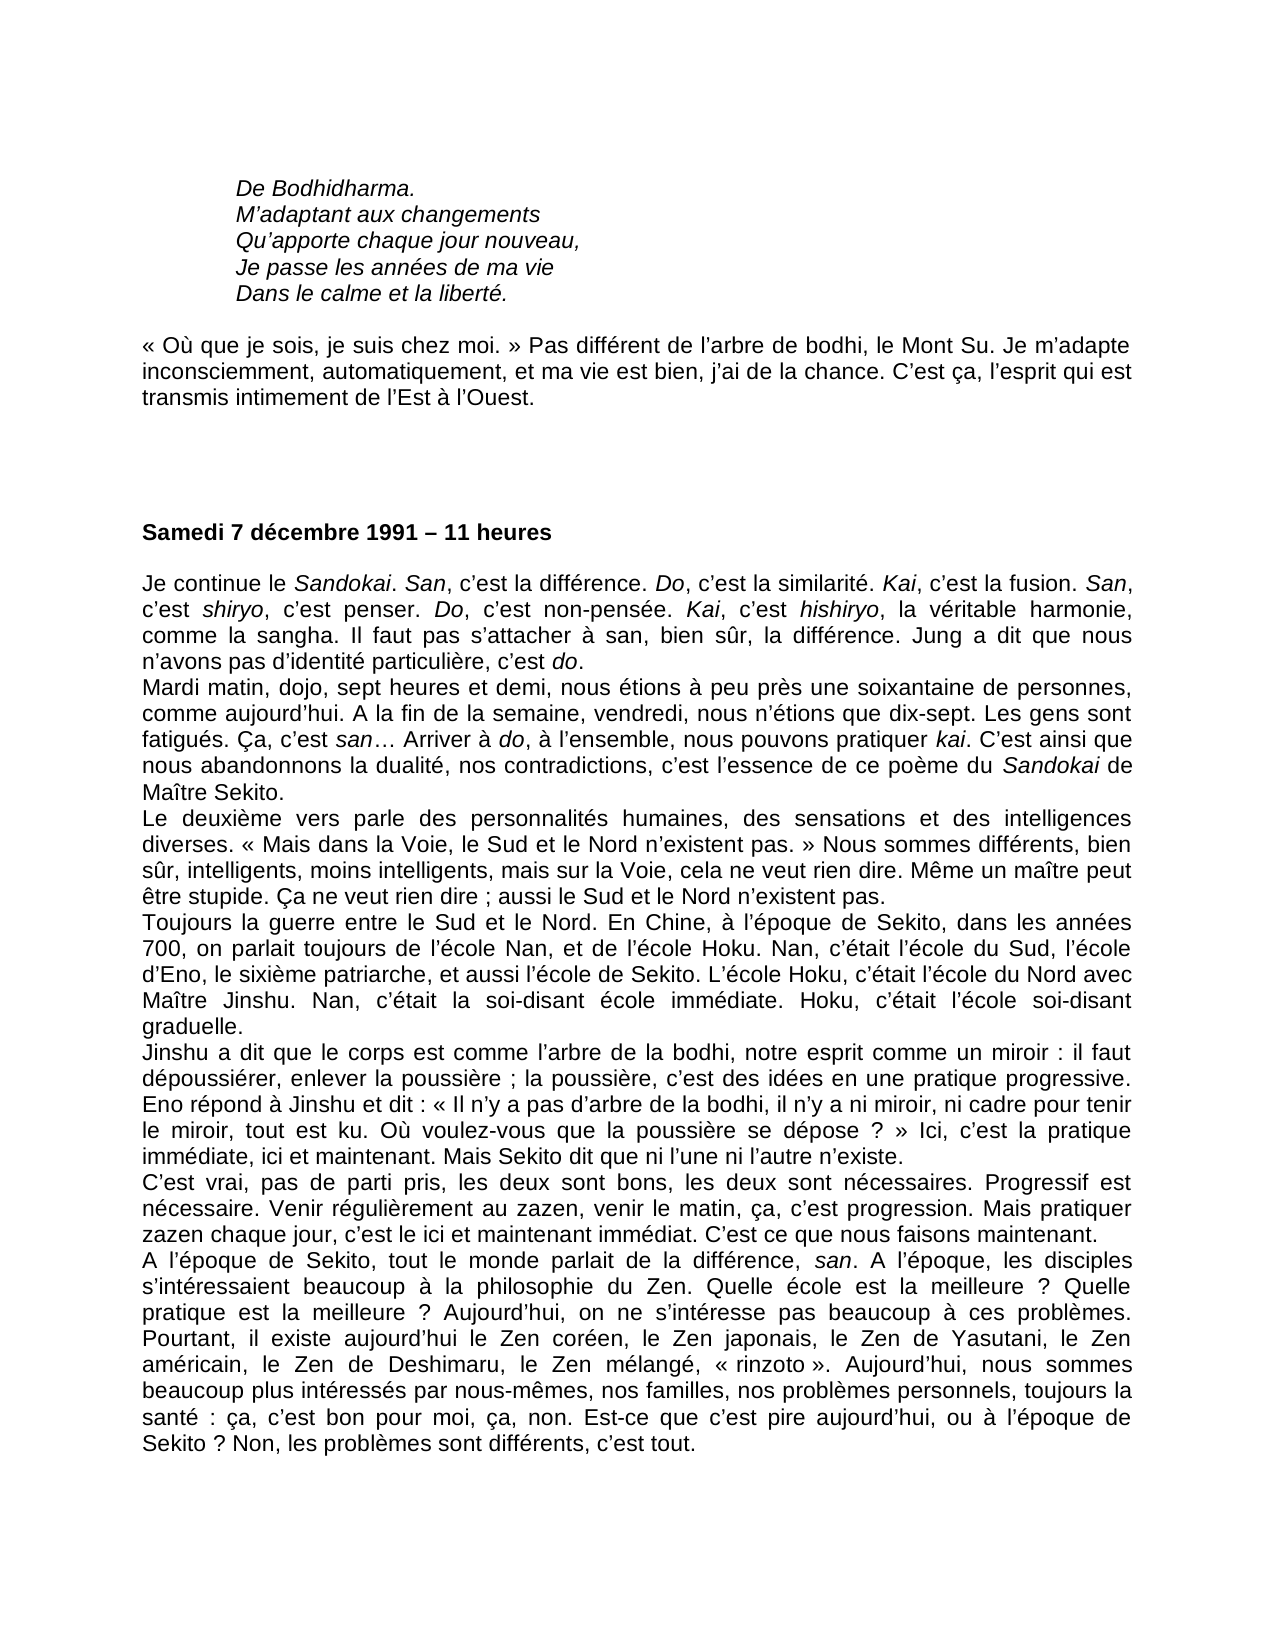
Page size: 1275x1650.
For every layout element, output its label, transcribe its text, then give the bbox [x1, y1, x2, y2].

text « Où que je sois, je suis chez moi. » Pas différent de l’arbre de bodhi, le Mont Su. Je m’adapte inconsciemment, automatiquement, et ma vie est bien, j’ai de la chance. C’est ça, l’esprit qui est transmis intimement de l’Est à l’Ouest. [142, 332, 1133, 410]
text Jinshu a dit que le corps est comme l’arbre de la bodhi, notre esprit comme un miroir : il faut dépoussiérer, enlever la poussière ; la poussière, c’est des idées en une pratique progressive. Eno répond à Jinshu et dit : « Il n’y a pas d’arbre de la bodhi, il n’y a ni miroir, ni cadre pour tenir le miroir, tout est ku. Où voulez-vous que la poussière se dépose ? » Ici, c’est la pratique immédiate, ici et maintenant. Mais Sekito dit que ni l’une ni l’autre n’existe. [142, 1039, 1133, 1169]
text Je passe les années de ma vie [236, 254, 1133, 280]
text Qu’apporte chaque jour nouveau, [236, 228, 1133, 254]
text Je continue le Sandokai. San, c’est la différence. Do, c’est la similarité. Kai, c’est la fusion. San, c’est shiryo, c’est penser. Do, c’est non-pensée. Kai, c’est hishiryo, la véritable harmonie, comme la sangha. Il faut pas s’attacher à san, bien sûr, la différence. Jung a dit que nous n’avons pas d’identité particulière, c’est do. [142, 571, 1133, 675]
text De Bodhidharma. [236, 176, 1133, 202]
text C’est vrai, pas de parti pris, les deux sont bons, les deux sont nécessaires. Progressif est nécessaire. Venir régulièrement au zazen, venir le matin, ça, c’est progression. Mais pratiquer zazen chaque jour, c’est le ici et maintenant immédiat. C’est ce que nous faisons maintenant. [142, 1169, 1133, 1248]
text Toujours la guerre entre le Sud et le Nord. En Chine, à l’époque de Sekito, dans les années 700, on parlait toujours de l’école Nan, et de l’école Hoku. Nan, c’était l’école du Sud, l’école d’Eno, le sixième patriarche, et aussi l’école de Sekito. L’école Hoku, c’était l’école du Nord avec Maître Jinshu. Nan, c’était la soi-disant école immédiate. Hoku, c’était l’école soi-disant graduelle. [142, 909, 1133, 1039]
text Dans le calme et la liberté. [236, 280, 1133, 306]
text A l’époque de Sekito, tout le monde parlait de la différence, san. A l’époque, les disciples s’intéressaient beaucoup à la philosophie du Zen. Quelle école est la meilleure ? Quelle pratique est la meilleure ? Aujourd’hui, on ne s’intéresse pas beaucoup à ces problèmes. Pourtant, il existe aujourd’hui le Zen coréen, le Zen japonais, le Zen de Yasutani, le Zen américain, le Zen de Deshimaru, le Zen mélangé, « rinzoto ». Aujourd’hui, nous sommes beaucoup plus intéressés par nous-mêmes, nos familles, nos problèmes personnels, toujours la santé : ça, c’est bon pour moi, ça, non. Est-ce que c’est pire aujourd’hui, ou à l’époque de Sekito ? Non, les problèmes sont différents, c’est tout. [142, 1248, 1133, 1456]
text Le deuxième vers parle des personnalités humaines, des sensations et des intelligences diverses. « Mais dans la Voie, le Sud et le Nord n’existent pas. » Nous sommes différents, bien sûr, intelligents, moins intelligents, mais sur la Voie, cela ne veut rien dire. Même un maître peut être stupide. Ça ne veut rien dire ; aussi le Sud et le Nord n’existent pas. [142, 805, 1133, 909]
text Mardi matin, dojo, sept heures et demi, nous étions à peu près une soixantaine de personnes, comme aujourd’hui. A la fin de la semaine, vendredi, nous n’étions que dix-sept. Les gens sont fatigués. Ça, c’est san… Arriver à do, à l’ensemble, nous pouvons pratiquer kai. C’est ainsi que nous abandonnons la dualité, nos contradictions, c’est l’essence de ce poème du Sandokai de Maître Sekito. [142, 675, 1133, 805]
text Samedi 7 décembre 1991 – 11 heures [142, 519, 1133, 546]
text M’adaptant aux changements [236, 202, 1133, 228]
